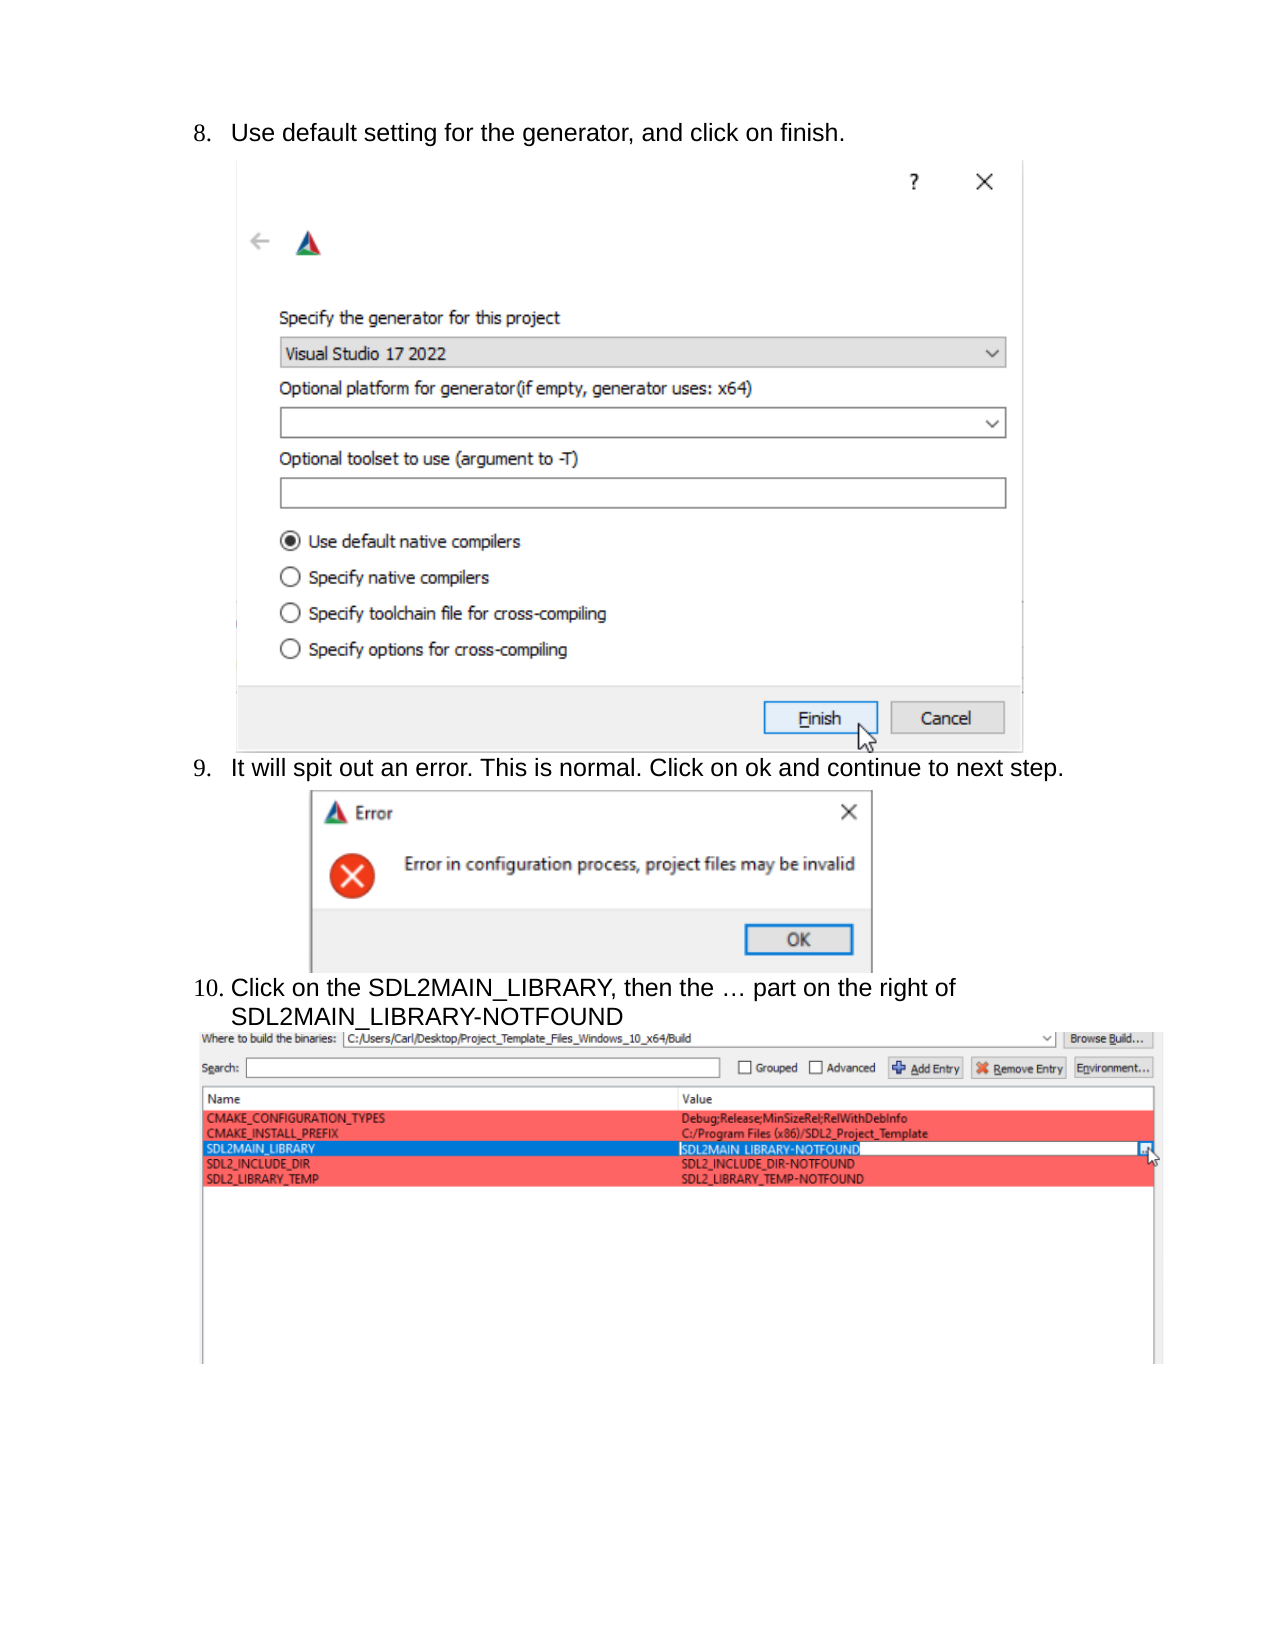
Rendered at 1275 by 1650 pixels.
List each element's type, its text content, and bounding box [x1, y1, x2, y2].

picture [308, 790, 873, 973]
picture [199, 1032, 1164, 1364]
list Use default setting for the generator, and click on finish. [193, 118, 1157, 147]
list Click on the SDL2MAIN_LIBRARY, then the … part on the right of SDL2MAIN_LIBRARY-NOTFOUND [193, 781, 1157, 1030]
list It will spit out an error. This is normal. Click on ok and continue to next step. [193, 147, 1157, 781]
picture [236, 160, 1024, 753]
